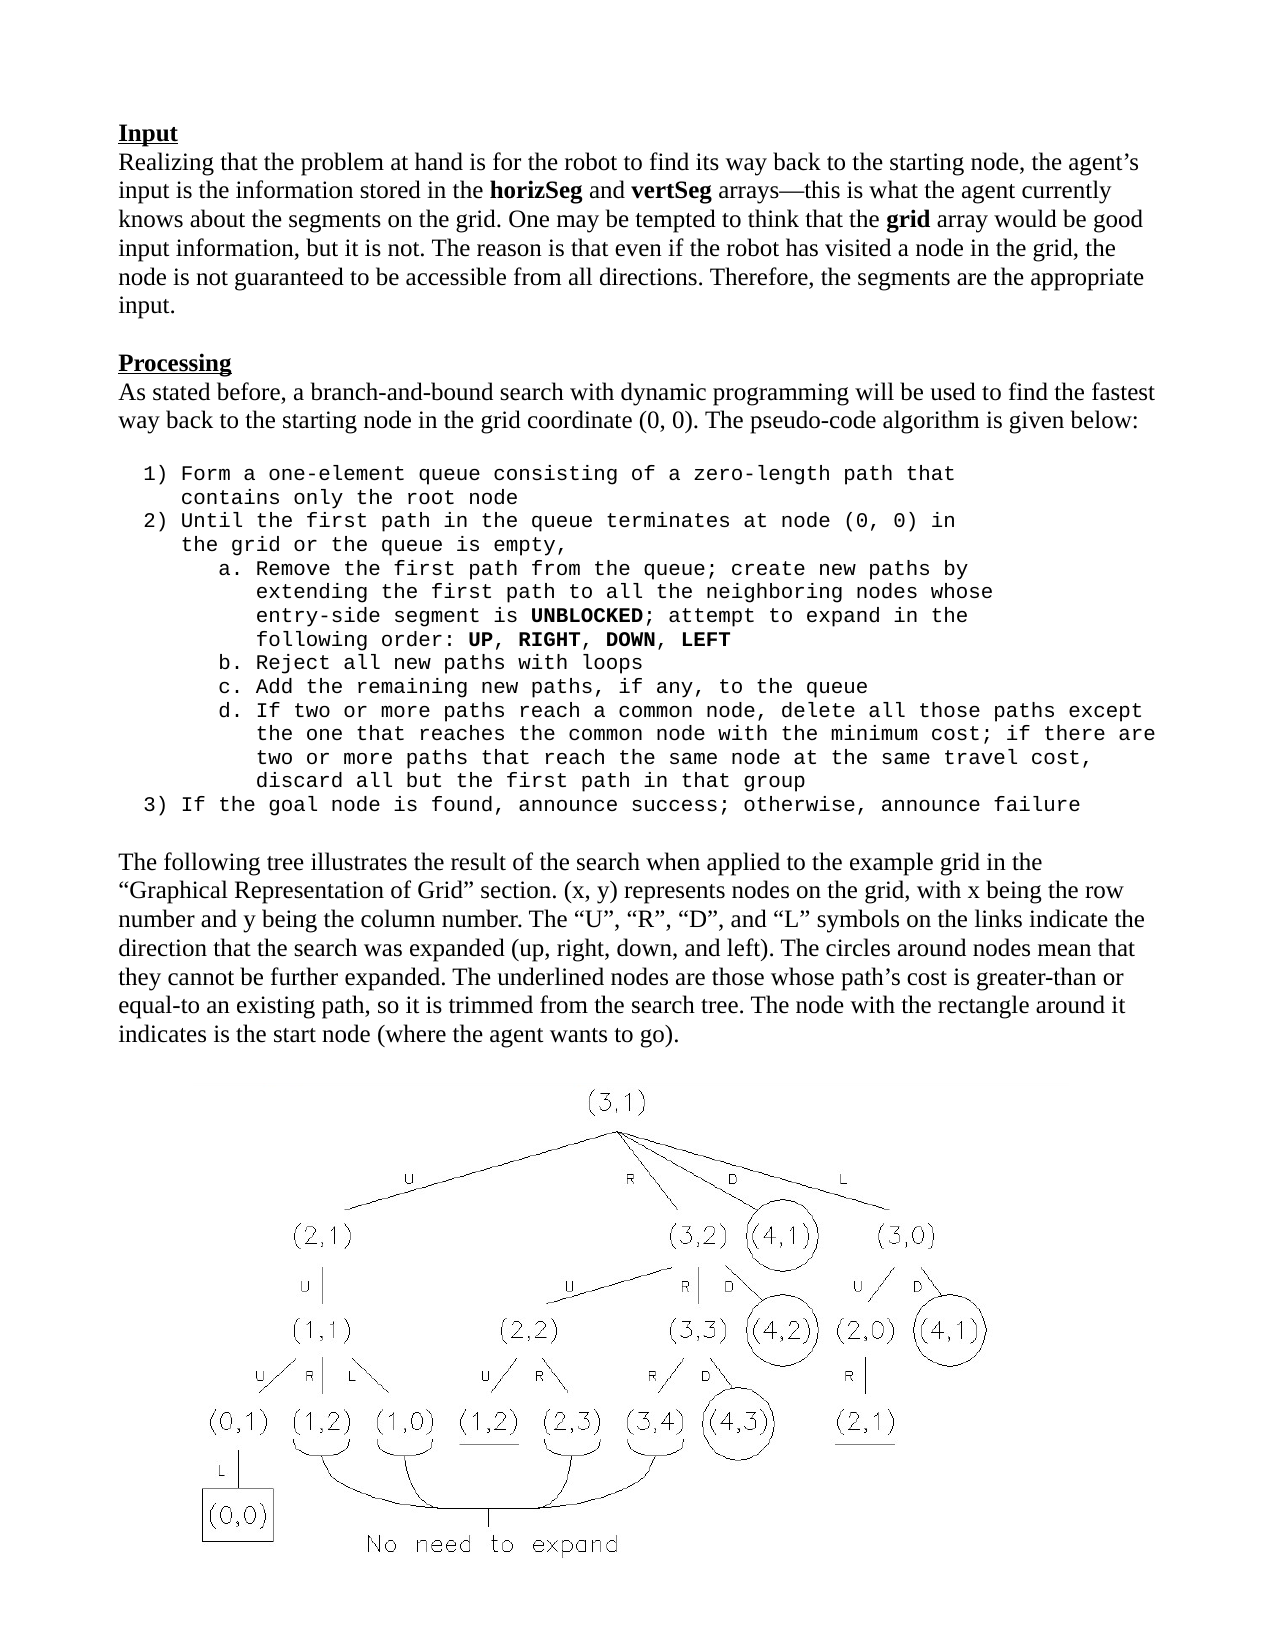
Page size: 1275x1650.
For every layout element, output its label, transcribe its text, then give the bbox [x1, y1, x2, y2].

text entry-side segment is UNBLOCKED; attempt to expand in the [118, 605, 1157, 629]
text 3) If the goal node is found, announce success; otherwise, announce failure [118, 794, 1157, 818]
text Realizing that the problem at hand is for the robot to find its way back to the starting node, the agent’s [118, 147, 1157, 176]
text input information, but it is not. The reason is that even if the robot has visited a node in the grid, the [118, 233, 1157, 262]
text indicates is the start node (where the agent wants to go). [118, 1019, 1157, 1048]
picture [192, 1083, 1069, 1559]
text way back to the starting node in the grid coordinate (0, 0). The pseudo-code algorithm is given below: [118, 406, 1157, 434]
text input is the information stored in the horizSeg and vertSeg arrays—this is what the agent currently [118, 176, 1157, 204]
text d. If two or more paths reach a common node, delete all those paths except [118, 699, 1157, 723]
text extending the first path to all the neighboring nodes whose [118, 581, 1157, 605]
text discard all but the first path in that group [118, 771, 1157, 794]
text contains only the root node [118, 487, 1157, 510]
text 1) Form a one-element queue consisting of a zero-length path that [118, 463, 1157, 487]
text the grid or the queue is empty, [118, 534, 1157, 558]
text node is not guaranteed to be accessible from all directions. Therefore, the segments are the appropriate [118, 262, 1157, 291]
text following order: UP, RIGHT, DOWN, LEFT [118, 629, 1157, 652]
text b. Reject all new paths with loops [118, 652, 1157, 676]
text a. Remove the first path from the queue; create new paths by [118, 558, 1157, 581]
text 2) Until the first path in the queue terminates at node (0, 0) in [118, 510, 1157, 534]
text they cannot be further expanded. The underlined nodes are those whose path’s cost is greater-than or [118, 962, 1157, 990]
text knows about the segments on the grid. One may be tempted to think that the grid array would be good [118, 204, 1157, 233]
text Processing [118, 348, 1157, 377]
text The following tree illustrates the result of the search when applied to the example grid in the [118, 847, 1157, 875]
text Input [118, 118, 1157, 147]
text equal-to an existing path, so it is trimmed from the search tree. The node with the rectangle around it [118, 990, 1157, 1019]
text As stated before, a branch-and-bound search with dynamic programming will be used to find the fastest [118, 377, 1157, 406]
text two or more paths that reach the same node at the same travel cost, [118, 747, 1157, 771]
text “Graphical Representation of Grid” section. (x, y) represents nodes on the grid, with x being the row [118, 875, 1157, 904]
text the one that reaches the common node with the minimum cost; if there are [118, 723, 1157, 747]
text number and y being the column number. The “U”, “R”, “D”, and “L” symbols on the links indicate the [118, 904, 1157, 933]
text c. Add the remaining new paths, if any, to the queue [118, 676, 1157, 699]
text direction that the search was expanded (up, right, down, and left). The circles around nodes mean that [118, 933, 1157, 962]
text input. [118, 291, 1157, 319]
